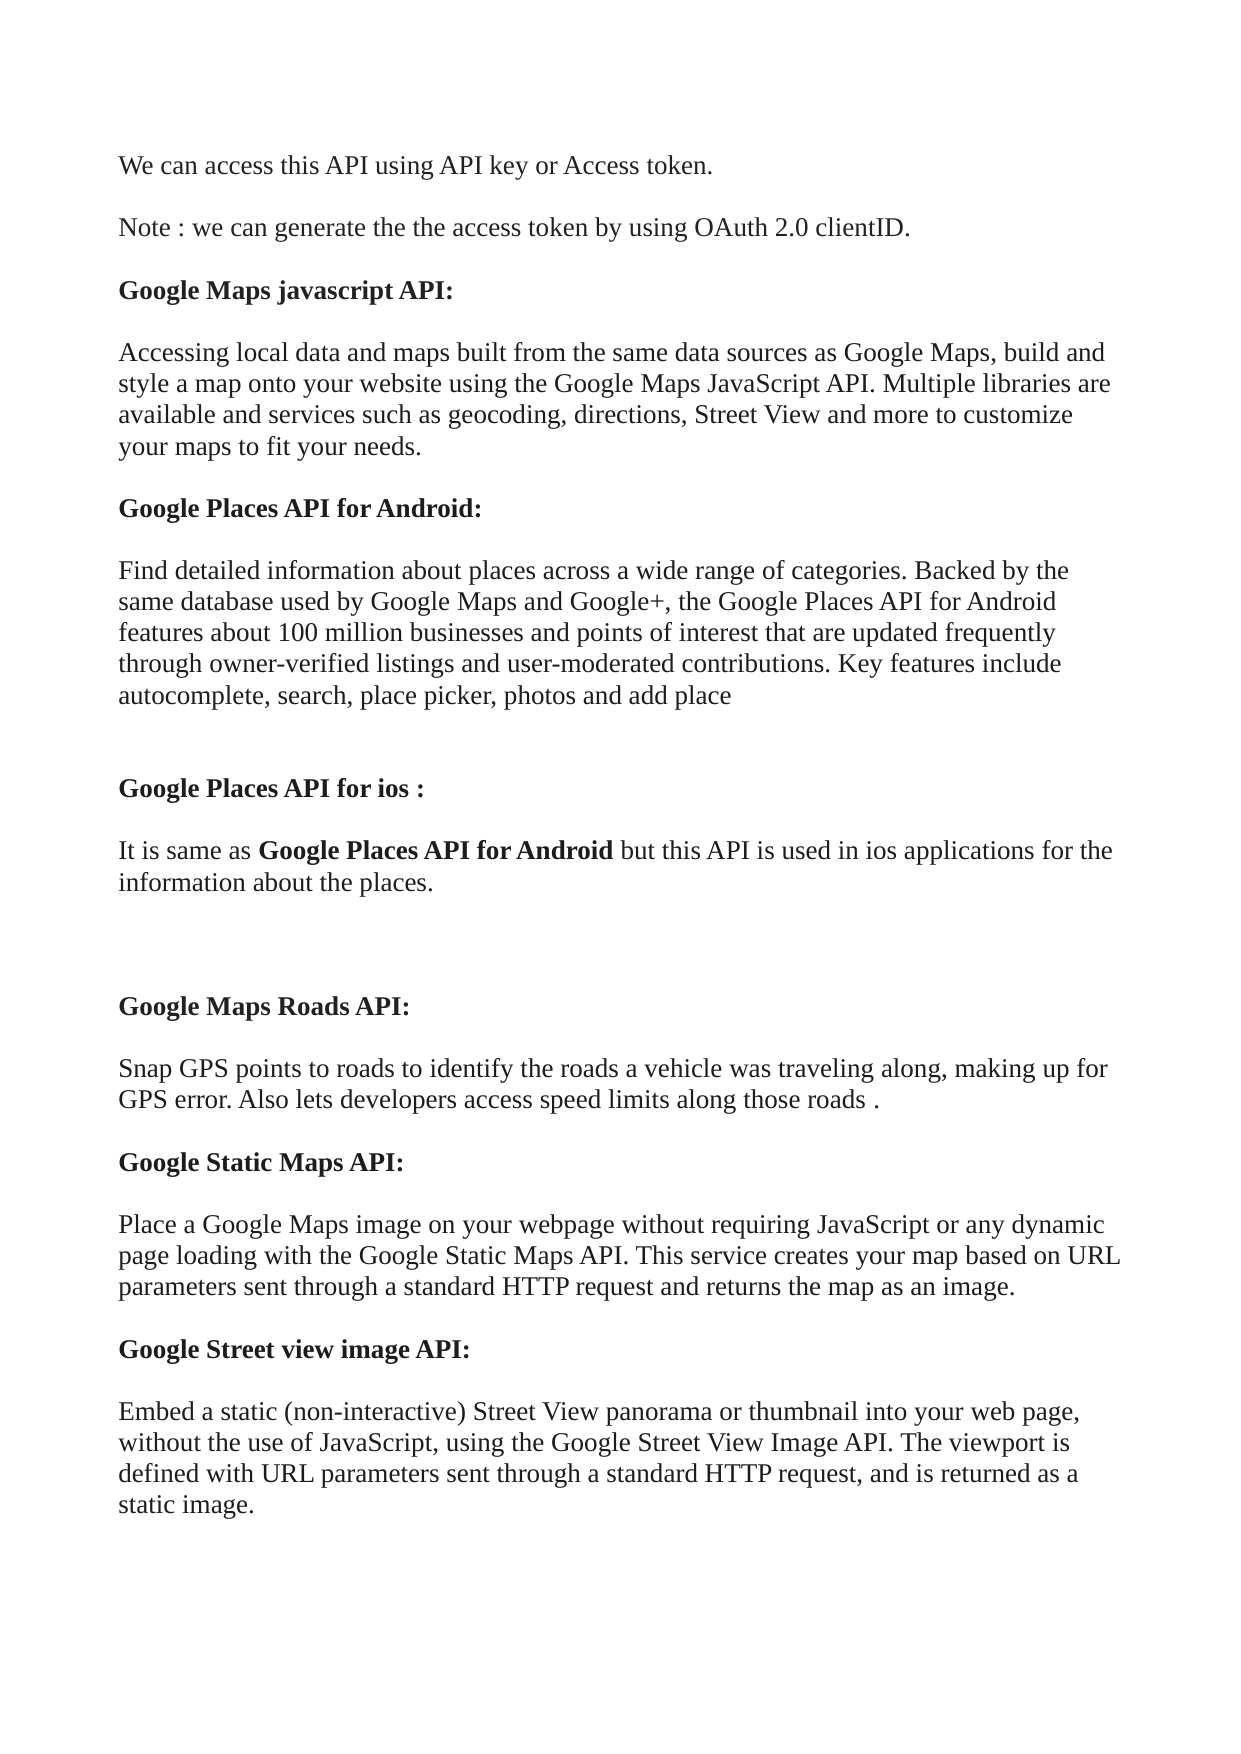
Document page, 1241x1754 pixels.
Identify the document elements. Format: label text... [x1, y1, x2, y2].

text It is same as Google Places API for Android but this API is used in ios applications for the information about the places. [118, 834, 1122, 897]
text Place a Google Maps image on your webpage without requiring JavaScript or any dynamic page loading with the Google Static Maps API. This service creates your map based on URL parameters sent through a standard HTTP request and returns the map as an image. [118, 1208, 1122, 1302]
text Google Places API for ios : [118, 772, 1122, 803]
text Accessing local data and maps built from the same data sources as Google Maps, build and style a map onto your website using the Google Maps JavaScript API. Multiple libraries are available and services such as geocoding, directions, Street View and more to customize your maps to fit your needs. [118, 336, 1122, 461]
text Find detailed information about places across a wide range of categories. Backed by the same database used by Google Maps and Google+, the Google Places API for Android features about 100 million businesses and points of interest that are updated frequently through owner-verified listings and user-moderated contributions. Key features include autocomplete, search, place picker, photos and add place [118, 554, 1122, 710]
text Google Street view image API: [118, 1333, 1122, 1364]
text Google Maps Roads API: [118, 990, 1122, 1021]
text Google Places API for Android: [118, 492, 1122, 523]
text Google Static Maps API: [118, 1146, 1122, 1177]
text We can access this API using API key or Access token. [118, 149, 1122, 180]
text Embed a static (non-interactive) Street View panorama or thumbnail into your web page, without the use of JavaScript, using the Google Street View Image API. The viewport is defined with URL parameters sent through a standard HTTP request, and is returned as a static image. [118, 1395, 1122, 1520]
text Note : we can generate the the access token by using OAuth 2.0 clientID. [118, 212, 1122, 243]
text Google Maps javascript API: [118, 274, 1122, 305]
text Snap GPS points to roads to identify the roads a vehicle was traveling along, making up for GPS error. Also lets developers access speed limits along those roads . [118, 1052, 1122, 1115]
